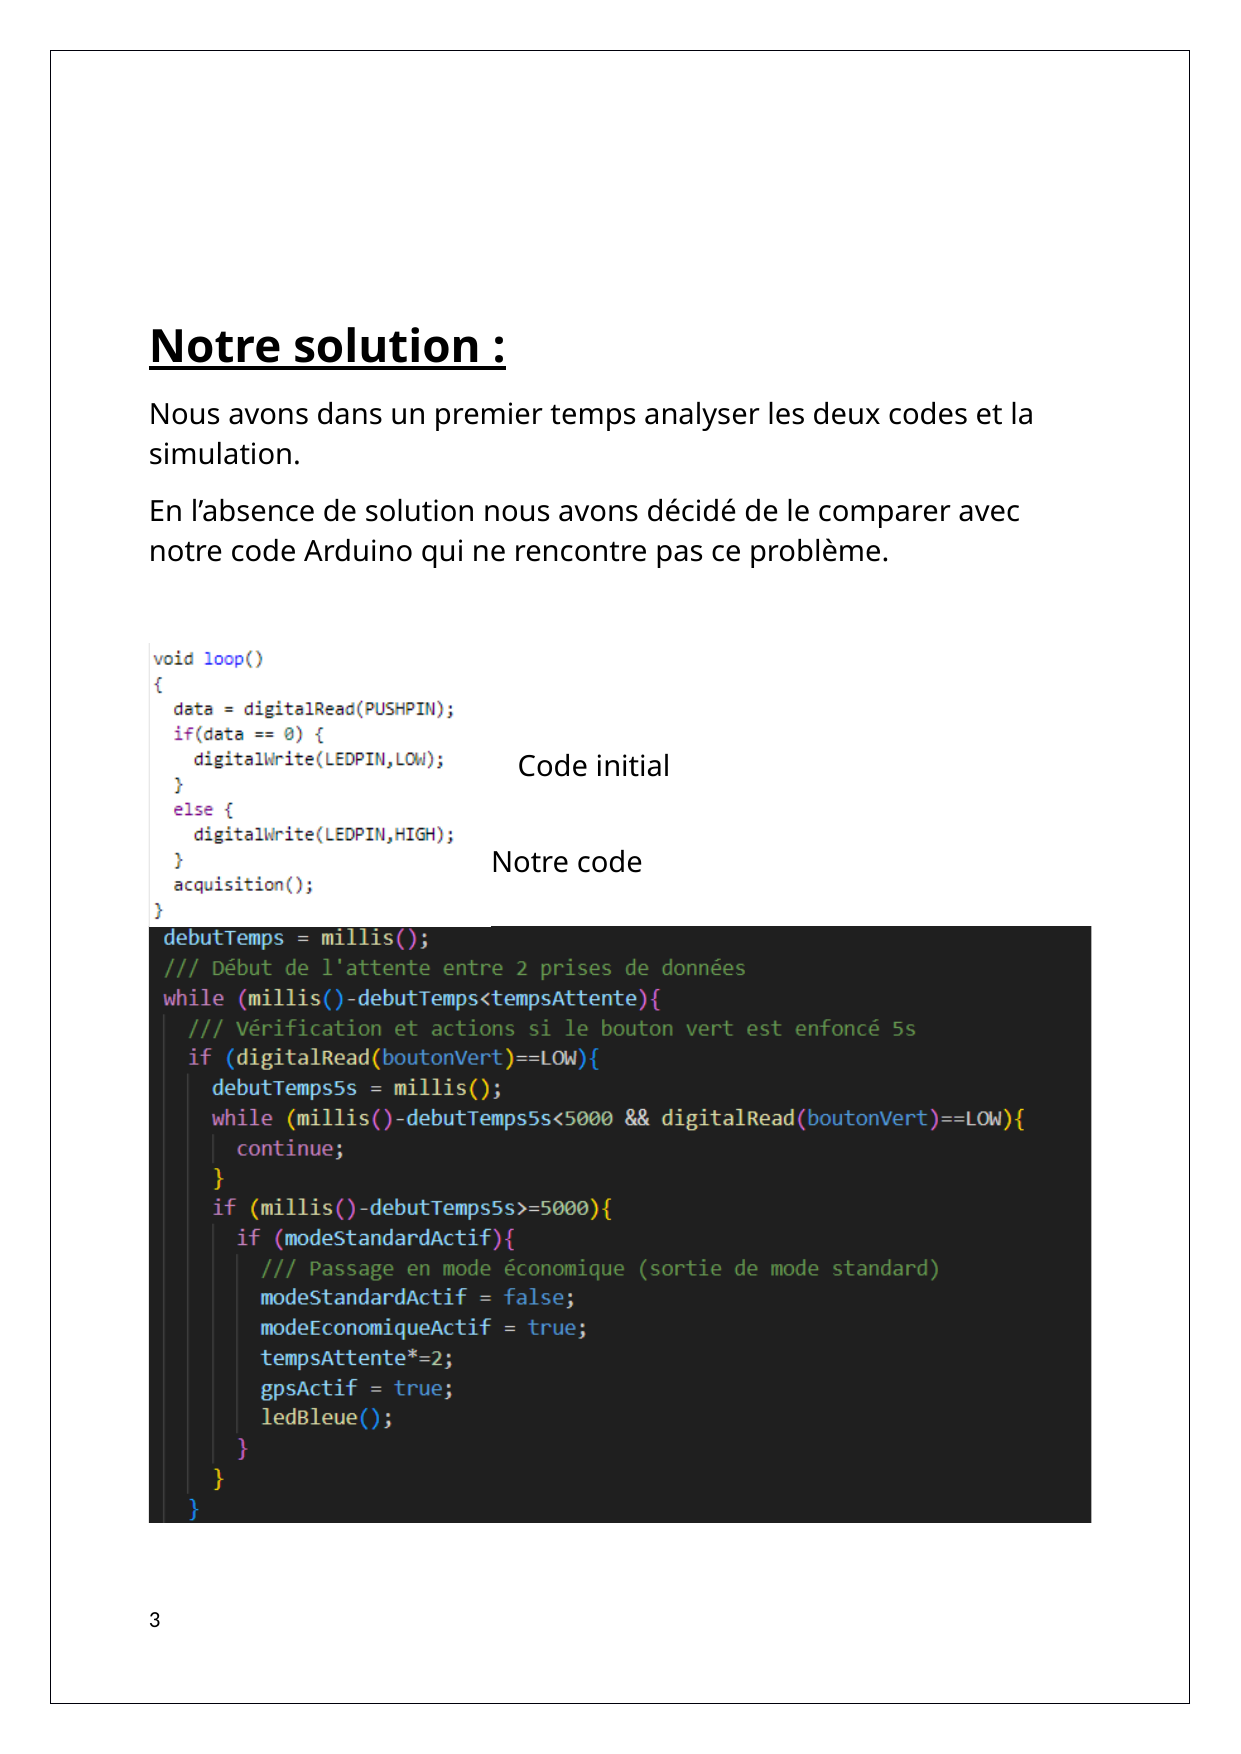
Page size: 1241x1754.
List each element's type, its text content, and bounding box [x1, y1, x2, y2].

text Notre solution : [149, 314, 1092, 376]
text Notre code [491, 842, 1092, 881]
text Nous avons dans un premier temps analyser les deux codes et la simulation. [149, 393, 1092, 473]
text En l’absence de solution nous avons décidé de le comparer avec notre code Arduino qui ne rencontre pas ce problème. [149, 490, 1092, 570]
text Code initial [491, 745, 1092, 824]
